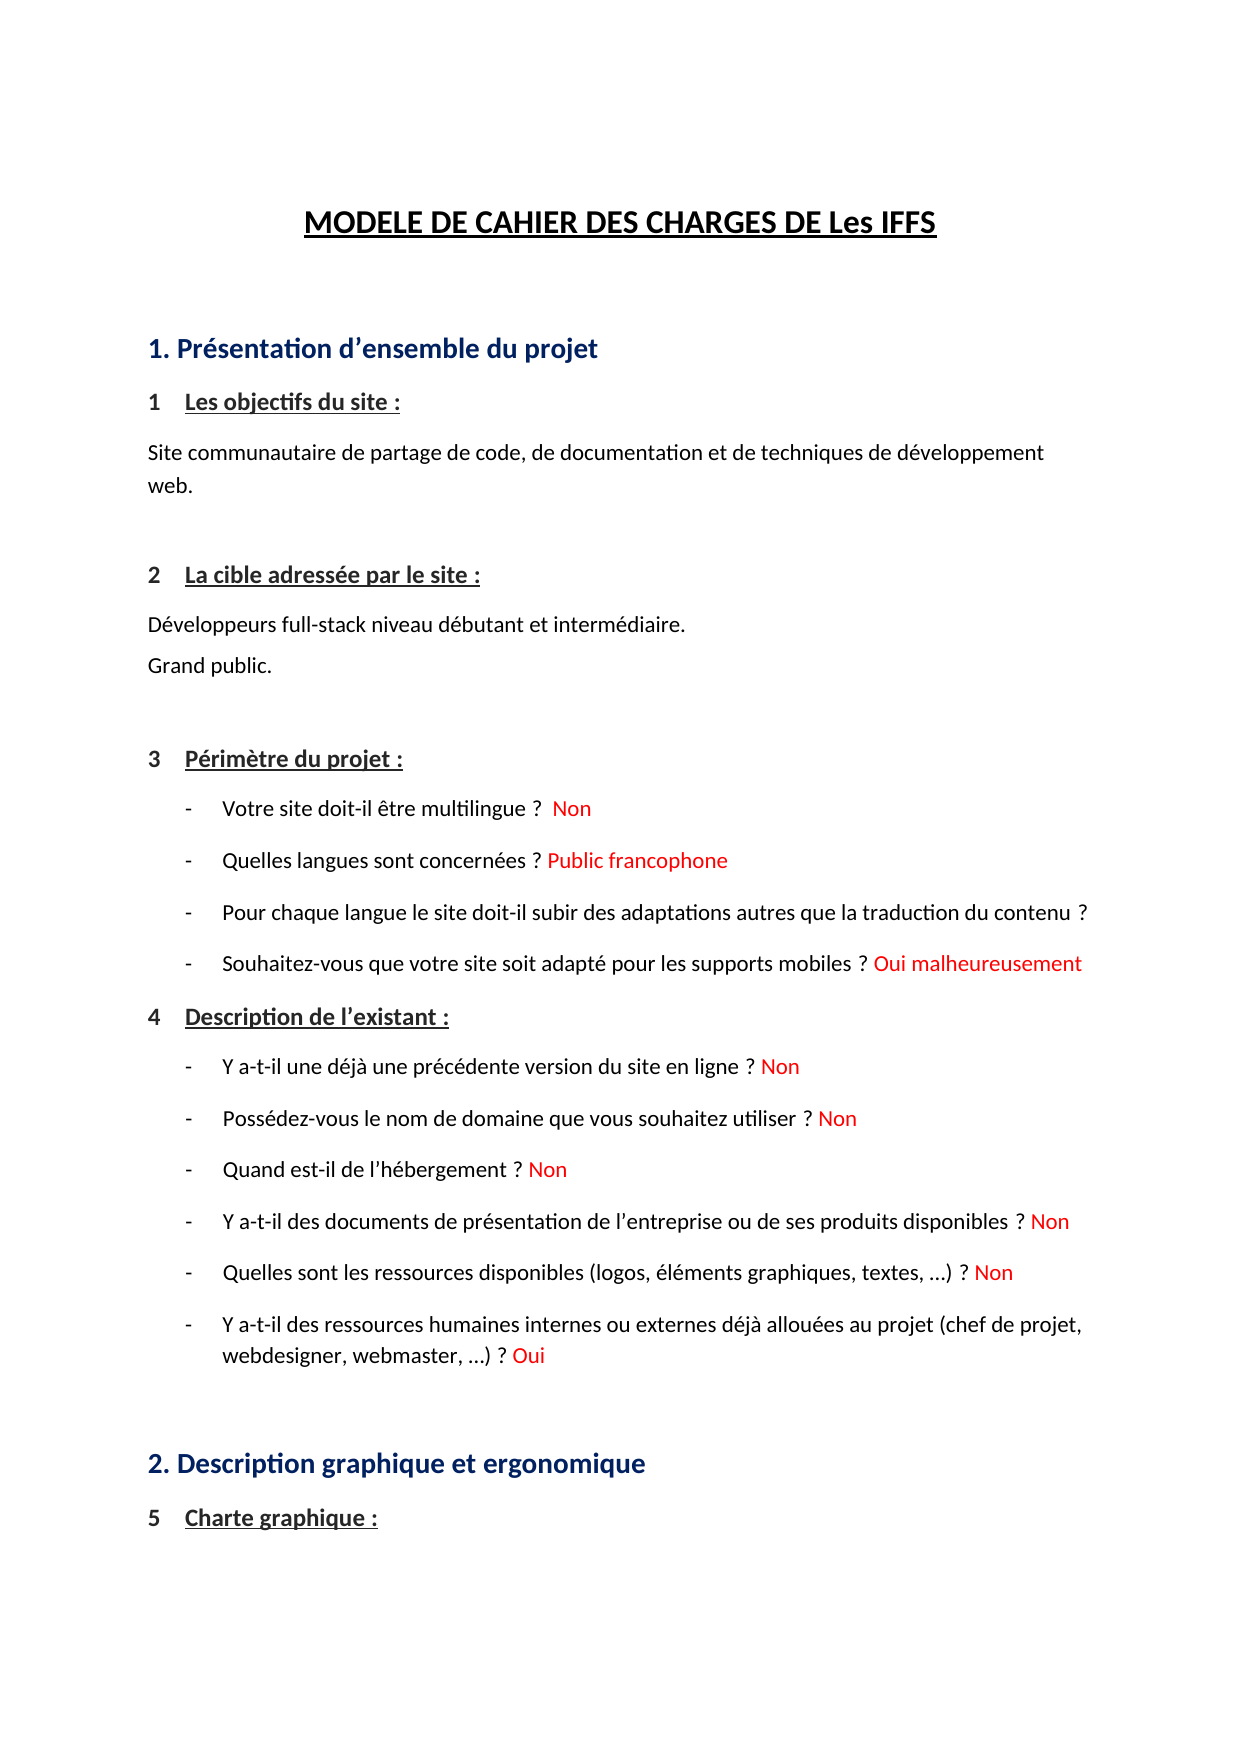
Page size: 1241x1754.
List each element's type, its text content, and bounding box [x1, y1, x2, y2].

list Quelles sont les ressources disponibles (logos, éléments graphiques, textes, …) ? Non [185, 1258, 1093, 1286]
subtitle La cible adressée par le site : [148, 559, 1093, 590]
text Grand public. [148, 651, 1093, 679]
list Quelles langues sont concernées ? Public francophone [185, 846, 1093, 874]
list Votre site doit-il être multilingue ? Non [185, 794, 1093, 823]
text 2. Description graphique et ergonomique [148, 1445, 1093, 1481]
list Y a-t-il une déjà une précédente version du site en ligne ? Non [185, 1052, 1093, 1080]
text Site communautaire de partage de code, de documentation et de techniques de développement web. [148, 438, 1093, 499]
list Souhaitez-vous que votre site soit adapté pour les supports mobiles ? Oui malheureusement [185, 949, 1093, 977]
list Y a-t-il des ressources humaines internes ou externes déjà allouées au projet (chef de projet, webdesigner, webmaster, …) ? Oui [185, 1310, 1093, 1369]
list Possédez-vous le nom de domaine que vous souhaitez utiliser ? Non [185, 1104, 1093, 1132]
list Y a-t-il des documents de présentation de l’entreprise ou de ses produits disponibles ? Non [185, 1207, 1093, 1235]
list Quand est-il de l’hébergement ? Non [185, 1155, 1093, 1183]
subtitle Description de l’existant : [148, 1001, 1093, 1031]
text MODELE DE CAHIER DES CHARGES DE Les IFFS [148, 201, 1093, 241]
subtitle Les objectifs du site : [148, 386, 1093, 417]
subtitle Périmètre du projet : [148, 743, 1093, 774]
text Développeurs full-stack niveau débutant et intermédiaire. [148, 611, 1093, 639]
list Pour chaque langue le site doit-il subir des adaptations autres que la traduction du contenu ? [185, 898, 1093, 926]
text 1. Présentation d’ensemble du projet [148, 330, 1093, 366]
subtitle Charte graphique : [148, 1502, 1093, 1532]
